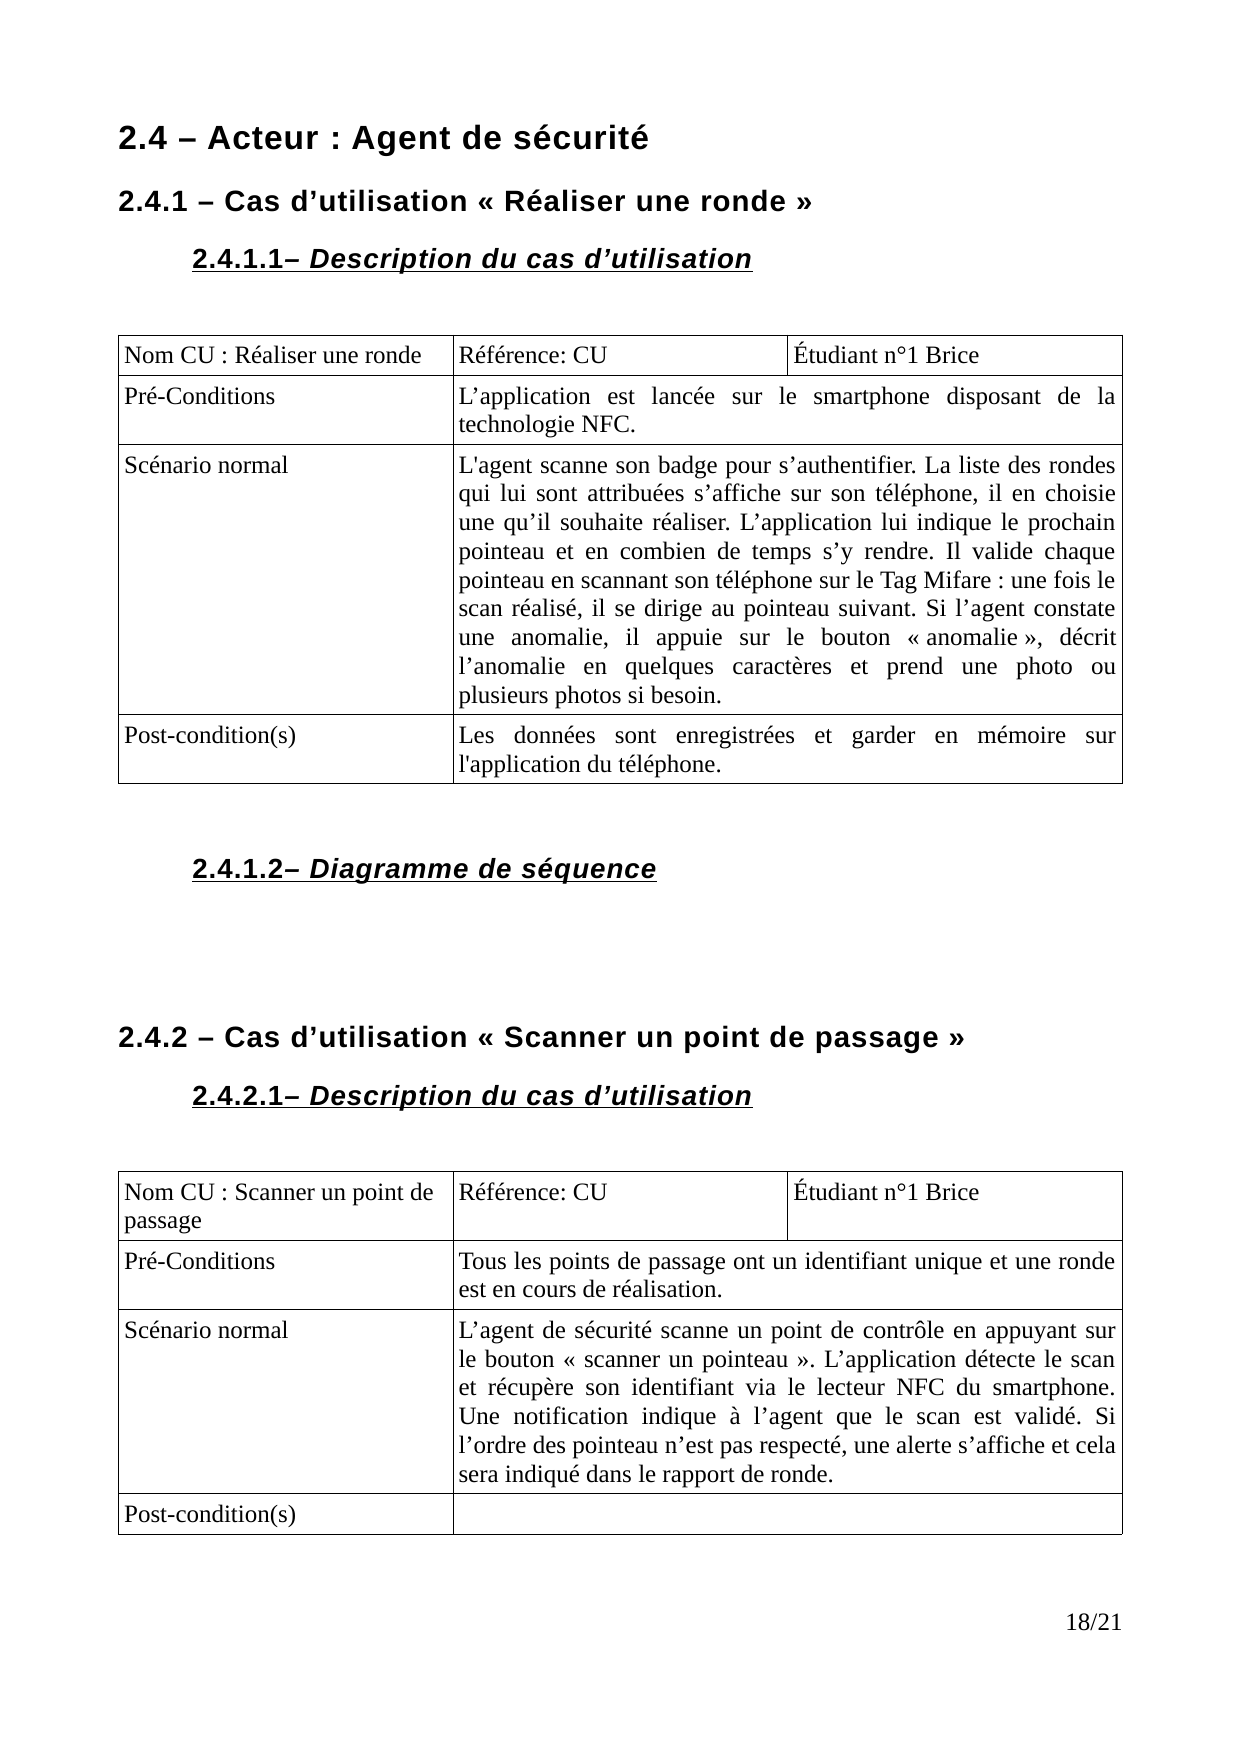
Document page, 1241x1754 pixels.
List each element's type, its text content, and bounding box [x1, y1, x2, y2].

table_cell Tous les points de passage ont un identifiant unique et une ronde est en cours de réalisation. [454, 1241, 1122, 1309]
table_cell Post-condition(s) [119, 1494, 453, 1533]
table_cell L’agent de sécurité scanne un point de contrôle en appuyant sur le bouton « scanner un pointeau ». L’application détecte le scan et récupère son identifiant via le lecteur NFC du smartphone. Une notification indique à l’agent que le scan est validé. Si l’ordre des pointeau n’est pas respecté, une alerte s’affiche et cela sera indiqué dans le rapport de ronde. [454, 1310, 1122, 1493]
table_header Étudiant n°1 Brice [788, 336, 1122, 375]
table_header Nom CU : Scanner un point de passage [119, 1172, 453, 1240]
subtitle 2.4.2 – Cas d’utilisation « Scanner un point de passage » [118, 1020, 1122, 1054]
table_header Référence: CU [454, 1172, 787, 1240]
table_header Référence: CU [454, 336, 787, 375]
subtitle 2.4.1 – Cas d’utilisation « Réaliser une ronde » [118, 184, 1122, 218]
table_cell L’application est lancée sur le smartphone disposant de la technologie NFC. [454, 376, 1122, 444]
table_cell Scénario normal [119, 445, 453, 714]
subtitle 2.4.2.1– Description du cas d’utilisation [118, 1079, 1122, 1111]
table_cell Les données sont enregistrées et garder en mémoire sur l'application du téléphone. [454, 715, 1122, 783]
subtitle 2.4 – Acteur : Agent de sécurité [118, 118, 1122, 157]
table_cell L'agent scanne son badge pour s’authentifier. La liste des rondes qui lui sont attribuées s’affiche sur son téléphone, il en choisie une qu’il souhaite réaliser. L’application lui indique le prochain pointeau et en combien de temps s’y rendre. Il valide chaque pointeau en scannant son téléphone sur le Tag Mifare : une fois le scan réalisé, il se dirige au pointeau suivant. Si l’agent constate une anomalie, il appuie sur le bouton « anomalie », décrit l’anomalie en quelques caractères et prend une photo ou plusieurs photos si besoin. [454, 445, 1122, 714]
subtitle 2.4.1.2– Diagramme de séquence [118, 853, 1122, 885]
table_header Étudiant n°1 Brice [788, 1172, 1122, 1240]
table_cell Pré-Conditions [119, 376, 453, 444]
table_header Nom CU : Réaliser une ronde [119, 336, 453, 375]
table_cell Scénario normal [119, 1310, 453, 1493]
table_cell Pré-Conditions [119, 1241, 453, 1309]
subtitle 2.4.1.1– Description du cas d’utilisation [118, 243, 1122, 274]
table_cell Post-condition(s) [119, 715, 453, 783]
table_cell [454, 1494, 1122, 1533]
